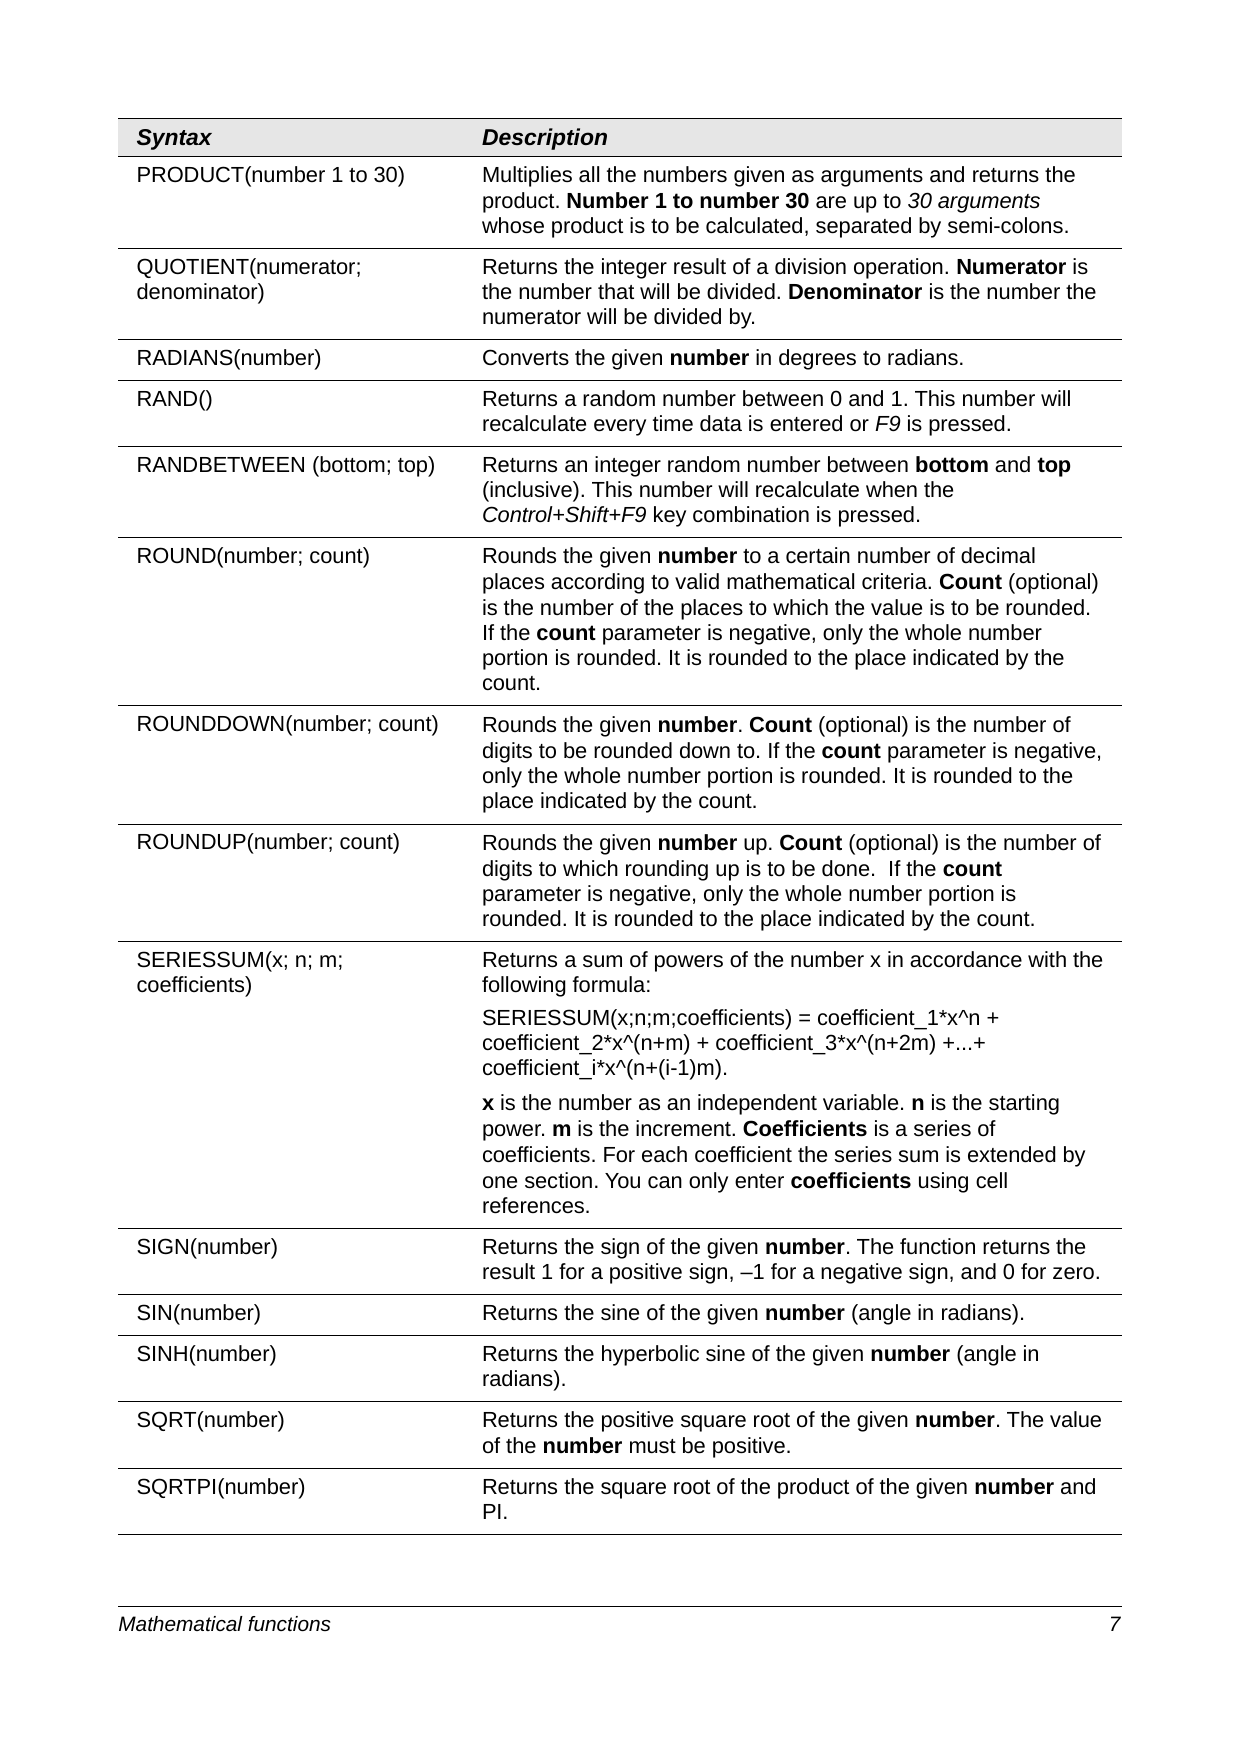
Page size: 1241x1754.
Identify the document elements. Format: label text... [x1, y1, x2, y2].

table_cell Returns the integer result of a division operation. Numerator is the number that will be divided. Denominator is the number the numerator will be divided by. [464, 249, 1122, 339]
table_cell SQRTPI(number) [118, 1469, 464, 1534]
table_cell SINH(number) [118, 1336, 464, 1401]
table_cell ROUND(number; count) [118, 538, 464, 705]
table_cell Returns the square root of the product of the given number and PI. [464, 1469, 1122, 1534]
table_cell Returns a sum of powers of the number x in accordance with the following formula: SERIESSUM(x;n;m;coefficients) = coefficient_1*x^n + coefficient_2*x^(n+m) + coefficient_3*x^(n+2m) +...+ coefficient_i*x^(n+(i-1)m). x is the number as an independent variable. n is the starting power. m is the increment. Coefficients is a series of coefficients. For each coefficient the series sum is extended by one section. You can only enter coefficients using cell references. [464, 942, 1122, 1228]
table_cell Converts the given number in degrees to radians. [464, 340, 1122, 380]
table_cell RAND() [118, 381, 464, 446]
table_cell RANDBETWEEN (bottom; top) [118, 447, 464, 537]
table_header Description [464, 119, 1122, 156]
table_header Syntax [118, 119, 464, 156]
table_cell PRODUCT(number 1 to 30) [118, 157, 464, 248]
table_cell Rounds the given number. Count (optional) is the number of digits to be rounded down to. If the count parameter is negative, only the whole number portion is rounded. It is rounded to the place indicated by the count. [464, 706, 1122, 823]
table_cell Returns the hyperbolic sine of the given number (angle in radians). [464, 1336, 1122, 1401]
table_cell ROUNDDOWN(number; count) [118, 706, 464, 823]
table_cell SIN(number) [118, 1295, 464, 1335]
table_cell Returns the sign of the given number. The function returns the result 1 for a positive sign, –1 for a negative sign, and 0 for zero. [464, 1229, 1122, 1294]
table_cell Rounds the given number to a certain number of decimal places according to valid mathematical criteria. Count (optional) is the number of the places to which the value is to be rounded. If the count parameter is negative, only the whole number portion is rounded. It is rounded to the place indicated by the count. [464, 538, 1122, 705]
table_cell Returns a random number between 0 and 1. This number will recalculate every time data is entered or F9 is pressed. [464, 381, 1122, 446]
table_cell Rounds the given number up. Count (optional) is the number of digits to which rounding up is to be done. If the count parameter is negative, only the whole number portion is rounded. It is rounded to the place indicated by the count. [464, 825, 1122, 941]
table_cell ROUNDUP(number; count) [118, 825, 464, 941]
table_cell SIGN(number) [118, 1229, 464, 1294]
table_cell QUOTIENT(numerator; denominator) [118, 249, 464, 339]
table_cell Multiplies all the numbers given as arguments and returns the product. Number 1 to number 30 are up to 30 arguments whose product is to be calculated, separated by semi-colons. [464, 157, 1122, 248]
table_cell RADIANS(number) [118, 340, 464, 380]
table_cell Returns the positive square root of the given number. The value of the number must be positive. [464, 1402, 1122, 1468]
table_cell SQRT(number) [118, 1402, 464, 1468]
table_cell SERIESSUM(x; n; m; coefficients) [118, 942, 464, 1228]
table_cell Returns the sine of the given number (angle in radians). [464, 1295, 1122, 1335]
table_cell Returns an integer random number between bottom and top (inclusive). This number will recalculate when the Control+Shift+F9 key combination is pressed. [464, 447, 1122, 537]
